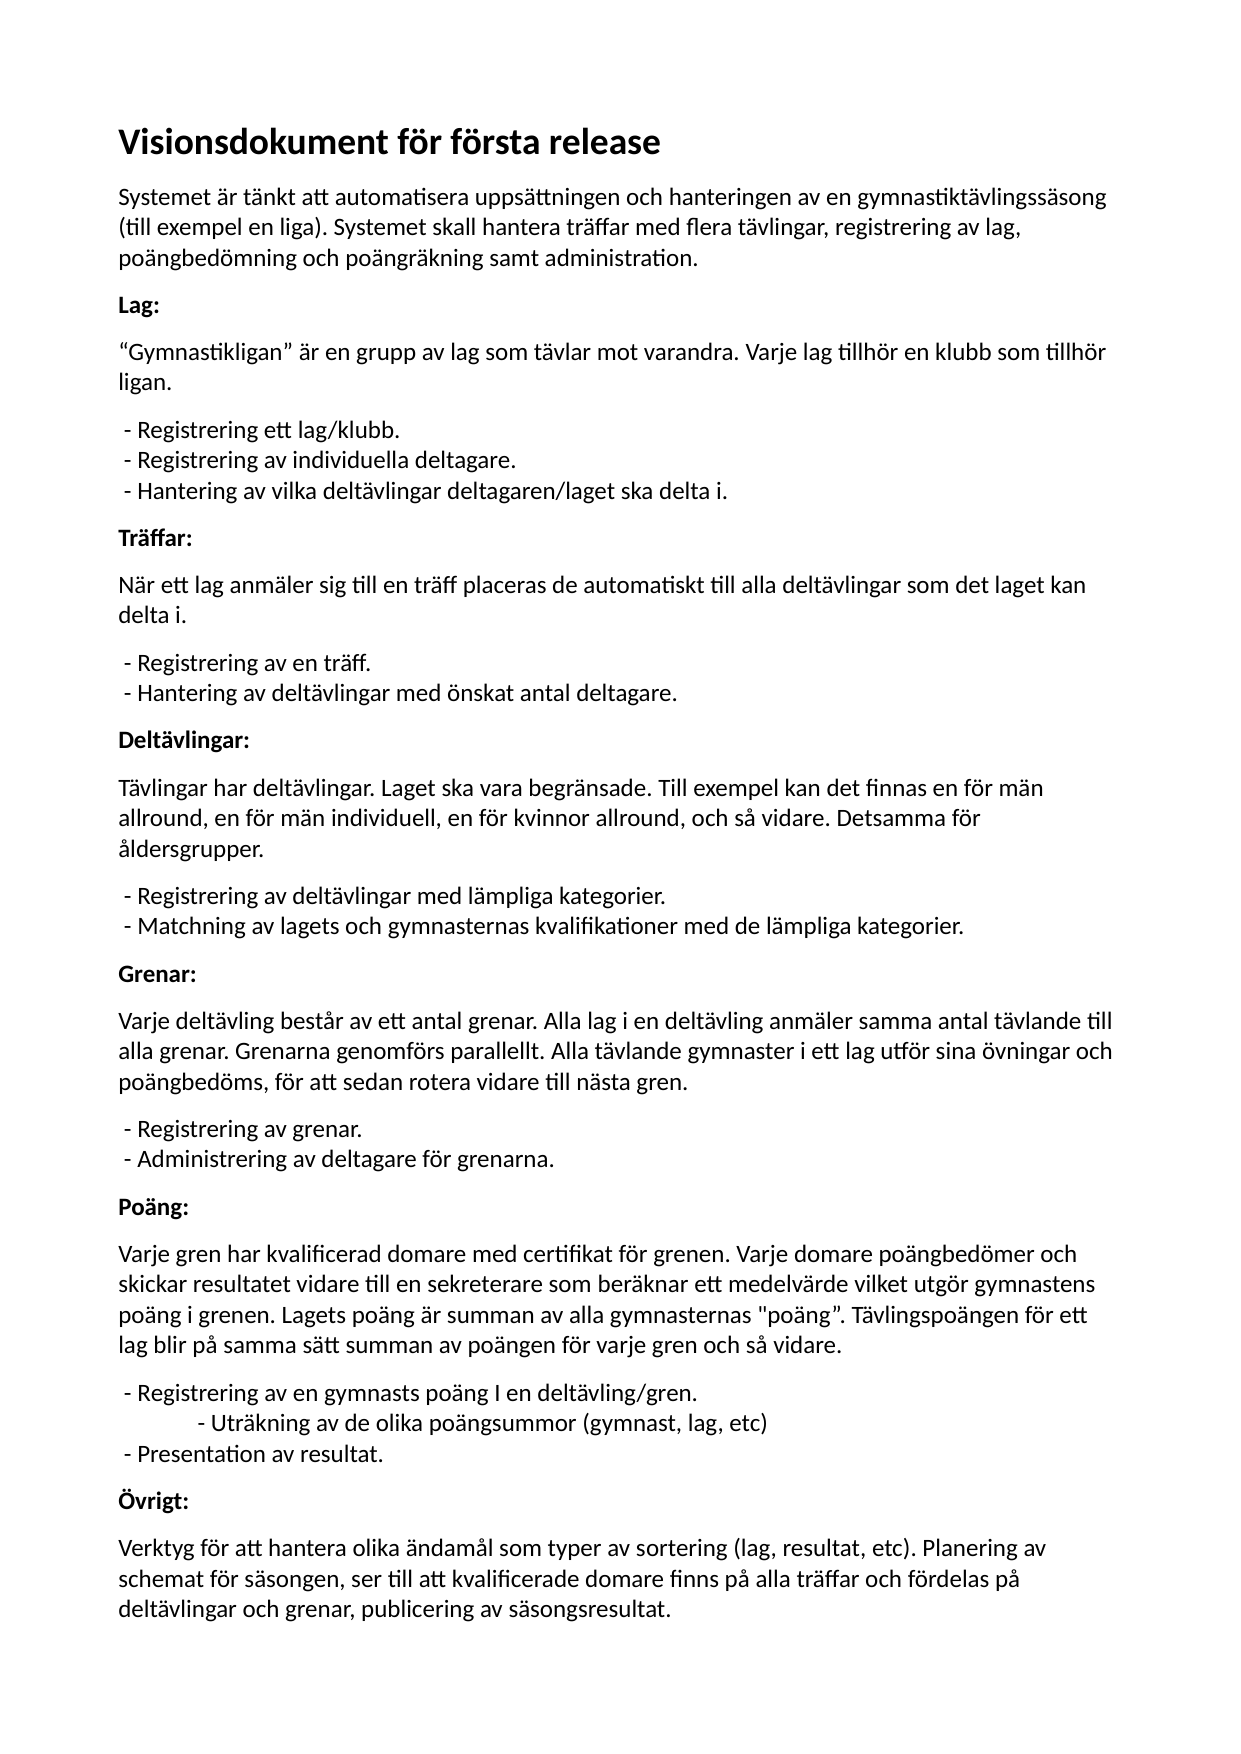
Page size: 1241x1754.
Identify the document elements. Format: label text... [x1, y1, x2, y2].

text - Registrering av en träff. - Hantering av deltävlingar med önskat antal deltagare. [118, 647, 1122, 708]
text Grenar: [118, 958, 1122, 988]
text Poäng: [118, 1191, 1122, 1221]
text Övrigt: [118, 1485, 1122, 1516]
text - Registrering av en gymnasts poäng I en deltävling/gren. - Uträkning av de olika poängsummor (gymnast, lag, etc) - Presentation av resultat. [118, 1377, 1122, 1468]
text Varje gren har kvalificerad domare med certifikat för grenen. Varje domare poängbedömer och skickar resultatet vidare till en sekreterare som beräknar ett medelvärde vilket utgör gymnastens poäng i grenen. Lagets poäng är summan av alla gymnasternas "poäng”. Tävlingspoängen för ett lag blir på samma sätt summan av poängen för varje gren och så vidare. [118, 1238, 1122, 1360]
text Verktyg för att hantera olika ändamål som typer av sortering (lag, resultat, etc). Planering av schemat för säsongen, ser till att kvalificerade domare finns på alla träffar och fördelas på deltävlingar och grenar, publicering av säsongsresultat. [118, 1532, 1122, 1624]
text Lag: [118, 289, 1122, 319]
text När ett lag anmäler sig till en träff placeras de automatiskt till alla deltävlingar som det laget kan delta i. [118, 569, 1122, 630]
text - Registrering av deltävlingar med lämpliga kategorier. - Matchning av lagets och gymnasternas kvalifikationer med de lämpliga kategorier. [118, 880, 1122, 941]
text Deltävlingar: [118, 724, 1122, 755]
text Tävlingar har deltävlingar. Laget ska vara begränsade. Till exempel kan det finnas en för män allround, en för män individuell, en för kvinnor allround, och så vidare. Detsamma för åldersgrupper. [118, 772, 1122, 863]
text “Gymnastikligan” är en grupp av lag som tävlar mot varandra. Varje lag tillhör en klubb som tillhör ligan. [118, 336, 1122, 397]
text Visionsdokument för första release [118, 118, 1122, 164]
text Träffar: [118, 522, 1122, 552]
text Systemet är tänkt att automatisera uppsättningen och hanteringen av en gymnastiktävlingssäsong (till exempel en liga). Systemet skall hantera träffar med flera tävlingar, registrering av lag, poängbedömning och poängräkning samt administration. [118, 181, 1122, 272]
text - Registrering ett lag/klubb. - Registrering av individuella deltagare. - Hantering av vilka deltävlingar deltagaren/laget ska delta i. [118, 414, 1122, 505]
text - Registrering av grenar. - Administrering av deltagare för grenarna. [118, 1113, 1122, 1174]
text Varje deltävling består av ett antal grenar. Alla lag i en deltävling anmäler samma antal tävlande till alla grenar. Grenarna genomförs parallellt. Alla tävlande gymnaster i ett lag utför sina övningar och poängbedöms, för att sedan rotera vidare till nästa gren. [118, 1005, 1122, 1096]
